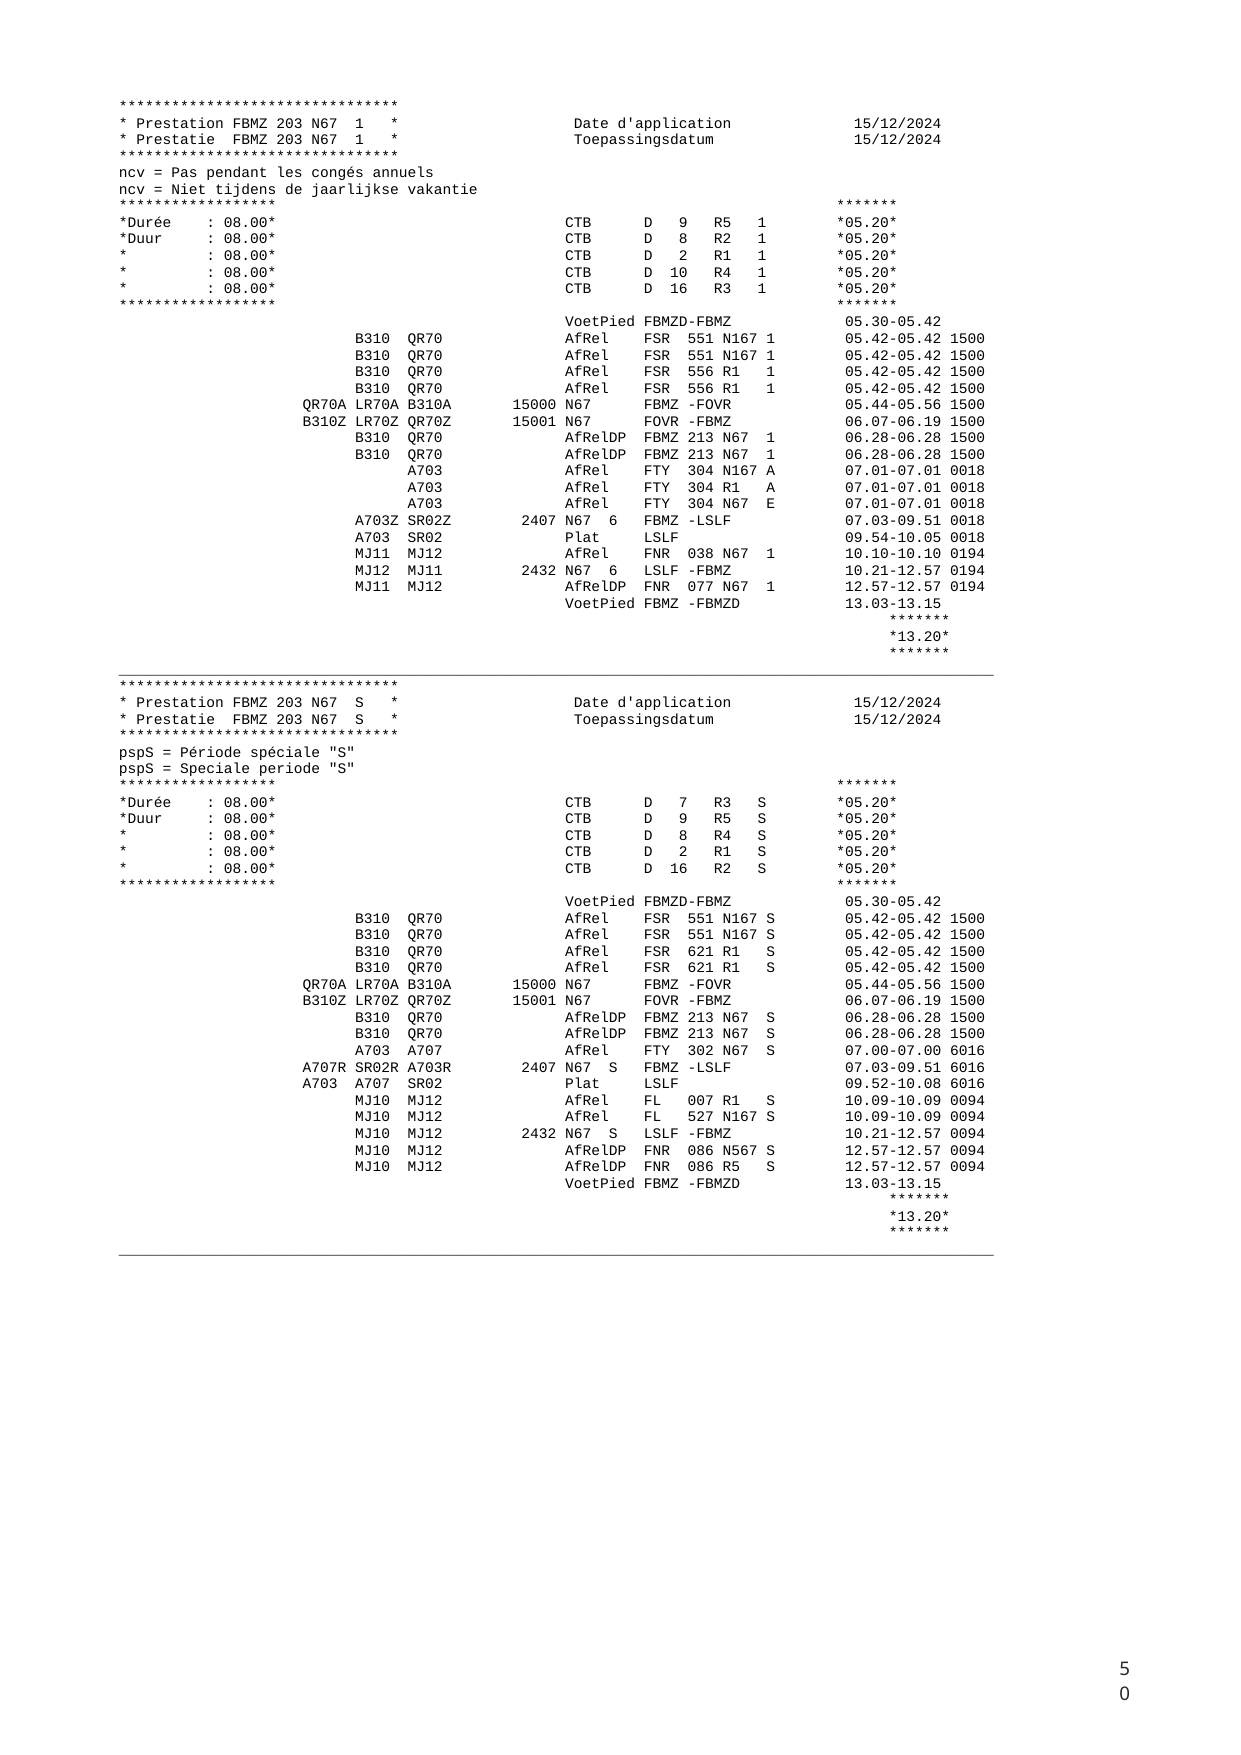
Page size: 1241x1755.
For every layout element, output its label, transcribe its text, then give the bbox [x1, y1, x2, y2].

text ******************************** * Prestation FBMZ 203 N67 S * Date d'application 15/12/2024 * Prestatie FBMZ 203 N67 S * Toepassingsdatum 15/12/2024 ******************************** pspS = Période spéciale "S" pspS = Speciale periode "S" ****************** ******* *Durée : 08.00* CTB D 7 R3 S *05.20* *Duur : 08.00* CTB D 9 R5 S *05.20* * : 08.00* CTB D 8 R4 S *05.20* * : 08.00* CTB D 2 R1 S *05.20* * : 08.00* CTB D 16 R2 S *05.20* ****************** ******* VoetPied FBMZD-FBMZ 05.30-05.42 B310 QR70 AfRel FSR 551 N167 S 05.42-05.42 1500 B310 QR70 AfRel FSR 551 N167 S 05.42-05.42 1500 B310 QR70 AfRel FSR 621 R1 S 05.42-05.42 1500 B310 QR70 AfRel FSR 621 R1 S 05.42-05.42 1500 QR70A LR70A B310A 15000 N67 FBMZ -FOVR 05.44-05.56 1500 B310Z LR70Z QR70Z 15001 N67 FOVR -FBMZ 06.07-06.19 1500 B310 QR70 AfRelDP FBMZ 213 N67 S 06.28-06.28 1500 B310 QR70 AfRelDP FBMZ 213 N67 S 06.28-06.28 1500 A703 A707 AfRel FTY 302 N67 S 07.00-07.00 6016 A707R SR02R A703R 2407 N67 S FBMZ -LSLF 07.03-09.51 6016 A703 A707 SR02 Plat LSLF 09.52-10.08 6016 MJ10 MJ12 AfRel FL 007 R1 S 10.09-10.09 0094 MJ10 MJ12 AfRel FL 527 N167 S 10.09-10.09 0094 MJ10 MJ12 2432 N67 S LSLF -FBMZ 10.21-12.57 0094 MJ10 MJ12 AfRelDP FNR 086 N567 S 12.57-12.57 0094 MJ10 MJ12 AfRelDP FNR 086 R5 S 12.57-12.57 0094 VoetPied FBMZ -FBMZD 13.03-13.15 ******* *13.20* ******* ____________________________________________________________________________________________________ [119, 679, 1122, 1259]
text ******************************** * Prestation FBMZ 203 N67 1 * Date d'application 15/12/2024 * Prestatie FBMZ 203 N67 1 * Toepassingsdatum 15/12/2024 ******************************** ncv = Pas pendant les congés annuels ncv = Niet tijdens de jaarlijkse vakantie ****************** ******* *Durée : 08.00* CTB D 9 R5 1 *05.20* *Duur : 08.00* CTB D 8 R2 1 *05.20* * : 08.00* CTB D 2 R1 1 *05.20* * : 08.00* CTB D 10 R4 1 *05.20* * : 08.00* CTB D 16 R3 1 *05.20* ****************** ******* VoetPied FBMZD-FBMZ 05.30-05.42 B310 QR70 AfRel FSR 551 N167 1 05.42-05.42 1500 B310 QR70 AfRel FSR 551 N167 1 05.42-05.42 1500 B310 QR70 AfRel FSR 556 R1 1 05.42-05.42 1500 B310 QR70 AfRel FSR 556 R1 1 05.42-05.42 1500 QR70A LR70A B310A 15000 N67 FBMZ -FOVR 05.44-05.56 1500 B310Z LR70Z QR70Z 15001 N67 FOVR -FBMZ 06.07-06.19 1500 B310 QR70 AfRelDP FBMZ 213 N67 1 06.28-06.28 1500 B310 QR70 AfRelDP FBMZ 213 N67 1 06.28-06.28 1500 A703 AfRel FTY 304 N167 A 07.01-07.01 0018 A703 AfRel FTY 304 R1 A 07.01-07.01 0018 A703 AfRel FTY 304 N67 E 07.01-07.01 0018 A703Z SR02Z 2407 N67 6 FBMZ -LSLF 07.03-09.51 0018 A703 SR02 Plat LSLF 09.54-10.05 0018 MJ11 MJ12 AfRel FNR 038 N67 1 10.10-10.10 0194 MJ12 MJ11 2432 N67 6 LSLF -FBMZ 10.21-12.57 0194 MJ11 MJ12 AfRelDP FNR 077 N67 1 12.57-12.57 0194 VoetPied FBMZ -FBMZD 13.03-13.15 ******* *13.20* ******* ____________________________________________________________________________________________________ [119, 99, 1122, 679]
